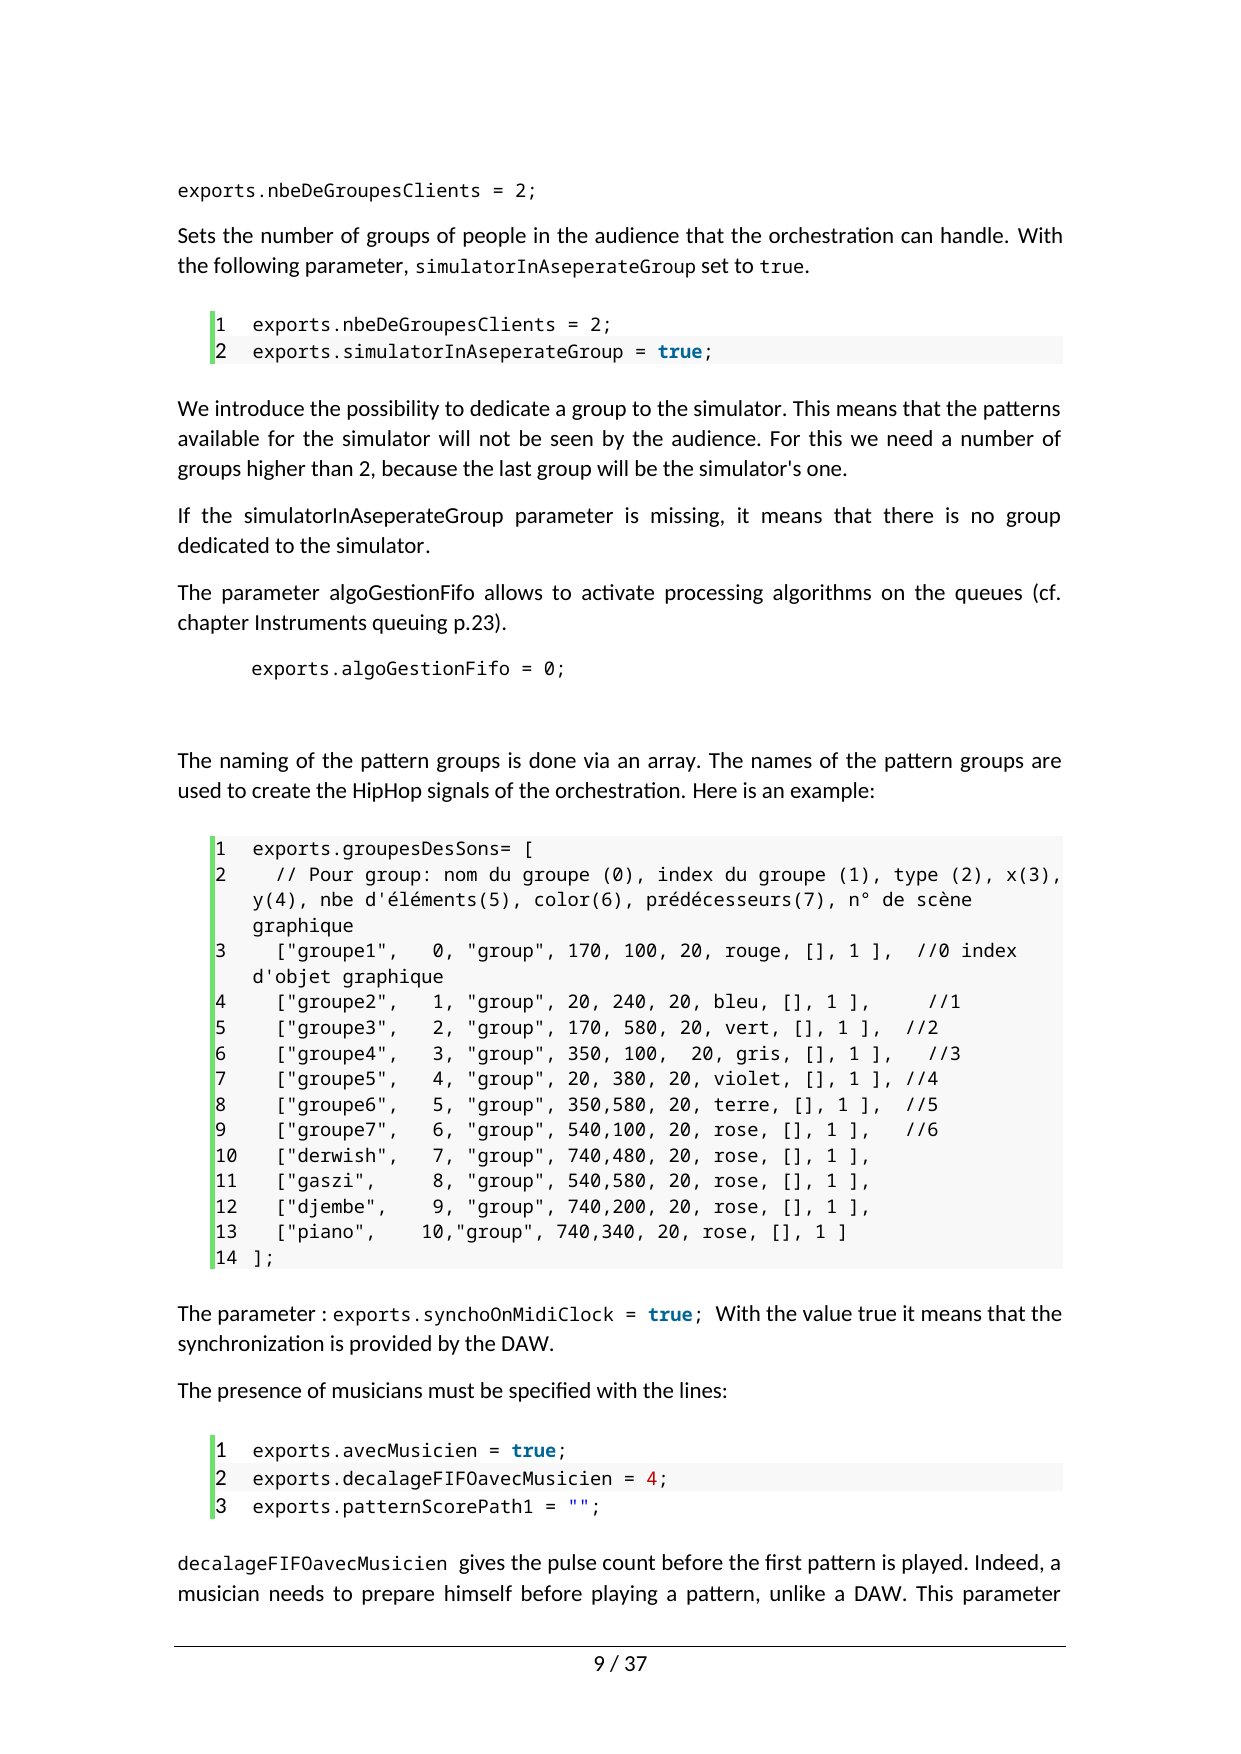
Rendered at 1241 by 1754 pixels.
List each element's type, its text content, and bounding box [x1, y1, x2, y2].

list ["gaszi", 8, "group", 540,580, 20, rose, [], 1 ], [215, 1167, 1063, 1193]
text We introduce the possibility to dedicate a group to the simulator. This means that the patterns available for the simulator will not be seen by the audience. For this we need a number of groups higher than 2, because the last group will be the simulator's one. [177, 394, 1063, 482]
list ["groupe2", 1, "group", 20, 240, 20, bleu, [], 1 ], //1 [215, 989, 1063, 1014]
list exports.avecMusicien = true; [215, 1435, 1063, 1463]
list ["groupe4", 3, "group", 350, 100, 20, gris, [], 1 ], //3 [215, 1040, 1063, 1065]
text The presence of musicians must be specified with the lines: [177, 1376, 1063, 1404]
list exports.patternScorePath1 = ""; [215, 1491, 1063, 1519]
list ["groupe5", 4, "group", 20, 380, 20, violet, [], 1 ], //4 [215, 1065, 1063, 1091]
list exports.nbeDeGroupesClients = 2; [215, 311, 1063, 336]
text The naming of the pattern groups is done via an array. The names of the pattern groups are used to create the HipHop signals of the orchestration. Here is an example: [177, 746, 1063, 804]
text exports.algoGestionFifo = 0; [177, 655, 1063, 681]
text The parameter : exports.synchoOnMidiClock = true; With the value true it means that the synchronization is provided by the DAW. [177, 1299, 1063, 1357]
list ["groupe1", 0, "group", 170, 100, 20, rouge, [], 1 ], //0 index d'objet graphique [215, 938, 1063, 989]
list ["derwish", 7, "group", 740,480, 20, rose, [], 1 ], [215, 1142, 1063, 1167]
list ["groupe3", 2, "group", 170, 580, 20, vert, [], 1 ], //2 [215, 1014, 1063, 1040]
list exports.groupesDesSons= [ [215, 836, 1063, 861]
text If the simulatorInAseperateGroup parameter is missing, it means that there is no group dedicated to the simulator. [177, 501, 1063, 559]
list ["djembe", 9, "group", 740,200, 20, rose, [], 1 ], [215, 1193, 1063, 1218]
list ]; [215, 1244, 1063, 1269]
text The parameter algoGestionFifo allows to activate processing algorithms on the queues (cf. chapter Instruments queuing p.22). [177, 578, 1063, 636]
list exports.decalageFIFOavecMusicien = 4; [215, 1463, 1063, 1491]
list ["piano", 10,"group", 740,340, 20, rose, [], 1 ] [215, 1218, 1063, 1244]
list ["groupe7", 6, "group", 540,100, 20, rose, [], 1 ], //6 [215, 1116, 1063, 1142]
list exports.simulatorInAseperateGroup = true; [215, 336, 1063, 364]
list ["groupe6", 5, "group", 350,580, 20, terre, [], 1 ], //5 [215, 1091, 1063, 1116]
text exports.nbeDeGroupesClients = 2; [177, 177, 1063, 203]
text Sets the number of groups of people in the audience that the orchestration can handle. With the following parameter, simulatorInAseperateGroup set to true. [177, 221, 1063, 279]
list // Pour group: nom du groupe (0), index du groupe (1), type (2), x(3), y(4), nbe d'éléments(5), color(6), prédécesseurs(7), n° de scène graphique [215, 861, 1063, 938]
text decalageFIFOavecMusicien gives the pulse count before the first pattern is played. Indeed, a musician needs to prepare himself before playing a pattern, unlike a DAW. This parameter [177, 1548, 1063, 1607]
